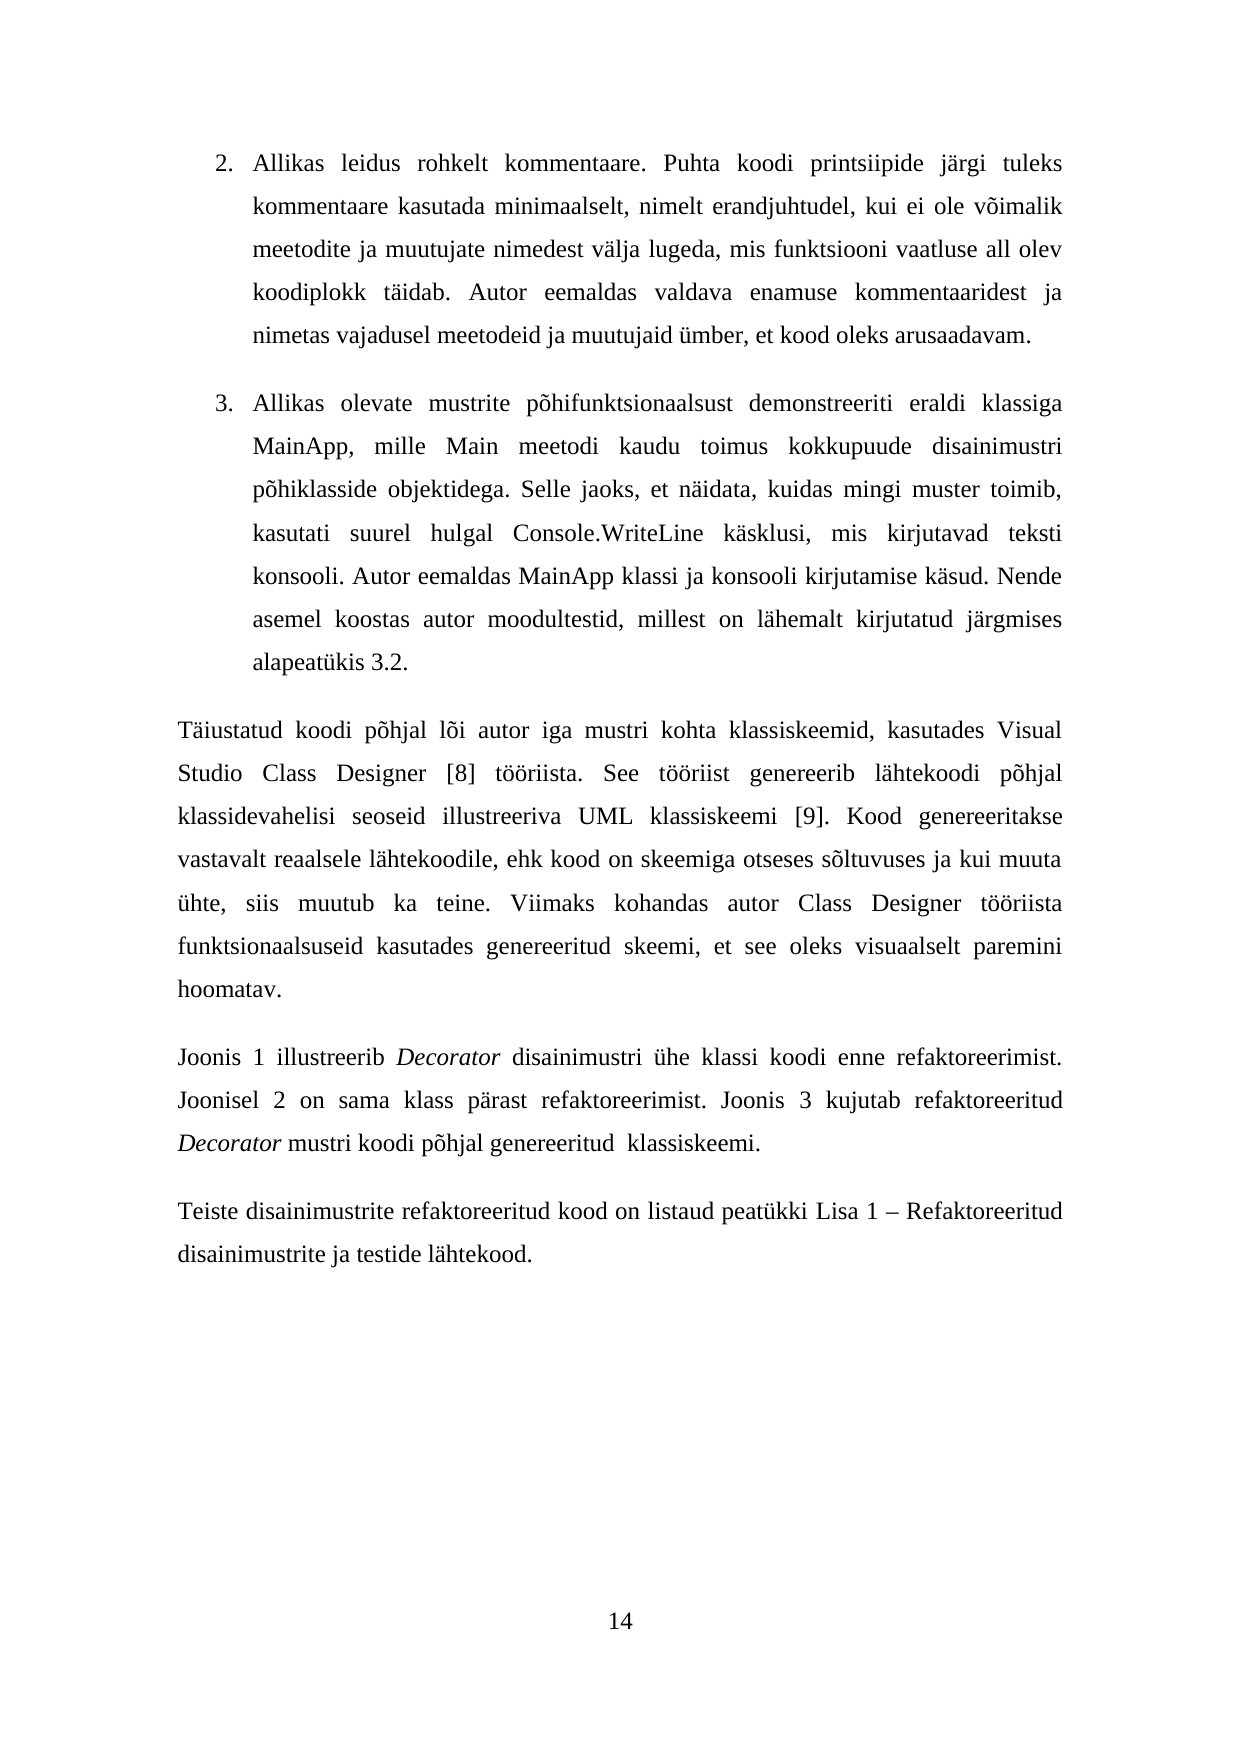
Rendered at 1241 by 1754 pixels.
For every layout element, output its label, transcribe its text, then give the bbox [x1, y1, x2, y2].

list Allikas olevate mustrite põhifunktsionaalsust demonstreeriti eraldi klassiga MainApp, mille Main meetodi kaudu toimus kokkupuude disainimustri põhiklasside objektidega. Selle jaoks, et näidata, kuidas mingi muster toimib, kasutati suurel hulgal Console.WriteLine käsklusi, mis kirjutavad teksti konsooli. Autor eemaldas MainApp klassi ja konsooli kirjutamise käsud. Nende asemel koostas autor moodultestid, millest on lähemalt kirjutatud järgmises alapeatükis 3.2. [215, 388, 1063, 676]
text Täiustatud koodi põhjal lõi autor iga mustri kohta klassiskeemid, kasutades Visual Studio Class Designer [8] tööriista. See tööriist genereerib lähtekoodi põhjal klassidevahelisi seoseid illustreeriva UML klassiskeemi [9]. Kood genereeritakse vastavalt reaalsele lähtekoodile, ehk kood on skeemiga otseses sõltuvuses ja kui muuta ühte, siis muutub ka teine. Viimaks kohandas autor Class Designer tööriista funktsionaalsuseid kasutades genereeritud skeemi, et see oleks visuaalselt paremini hoomatav. [177, 715, 1063, 1003]
list Allikas leidus rohkelt kommentaare. Puhta koodi printsiipide järgi tuleks kommentaare kasutada minimaalselt, nimelt erandjuhtudel, kui ei ole võimalik meetodite ja muutujate nimedest välja lugeda, mis funktsiooni vaatluse all olev koodiplokk täidab. Autor eemaldas valdava enamuse kommentaaridest ja nimetas vajadusel meetodeid ja muutujaid ümber, et kood oleks arusaadavam. [215, 148, 1063, 349]
text Teiste disainimustrite refaktoreeritud kood on listaud peatükki Lisa 1 – Refaktoreeritud disainimustrite ja testide lähtekood. [177, 1196, 1063, 1268]
text Joonis 1 illustreerib Decorator disainimustri ühe klassi koodi enne refaktoreerimist. Joonisel 2 on sama klass pärast refaktoreerimist. Joonis 3 kujutab refaktoreeritud Decorator mustri koodi põhjal genereeritud klassiskeemi. [177, 1042, 1063, 1157]
